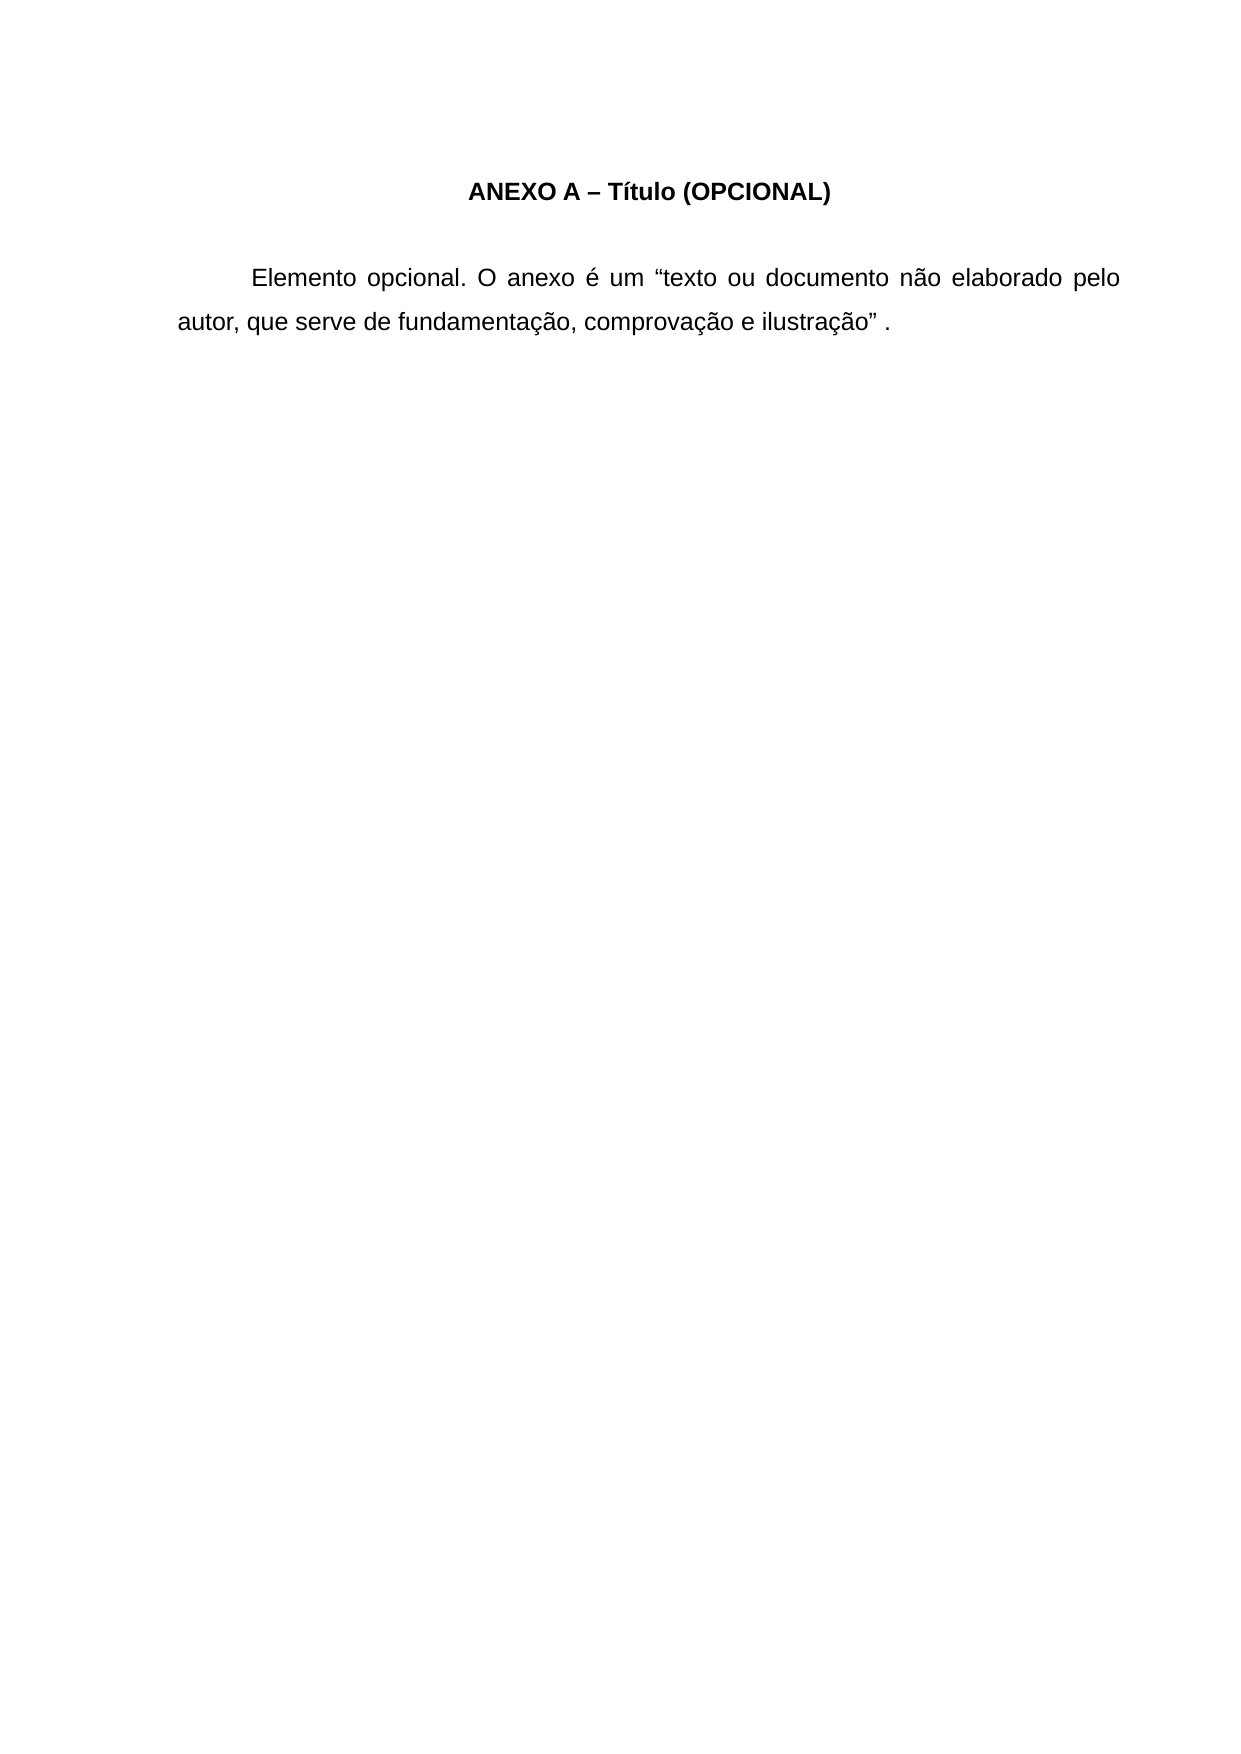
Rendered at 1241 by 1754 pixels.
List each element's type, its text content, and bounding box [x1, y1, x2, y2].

text ANEXO A – Título (OPCIONAL) [177, 177, 1122, 206]
text Elemento opcional. O anexo é um “texto ou documento não elaborado pelo autor, que serve de fundamentação, comprovação e ilustração” . [177, 263, 1122, 335]
